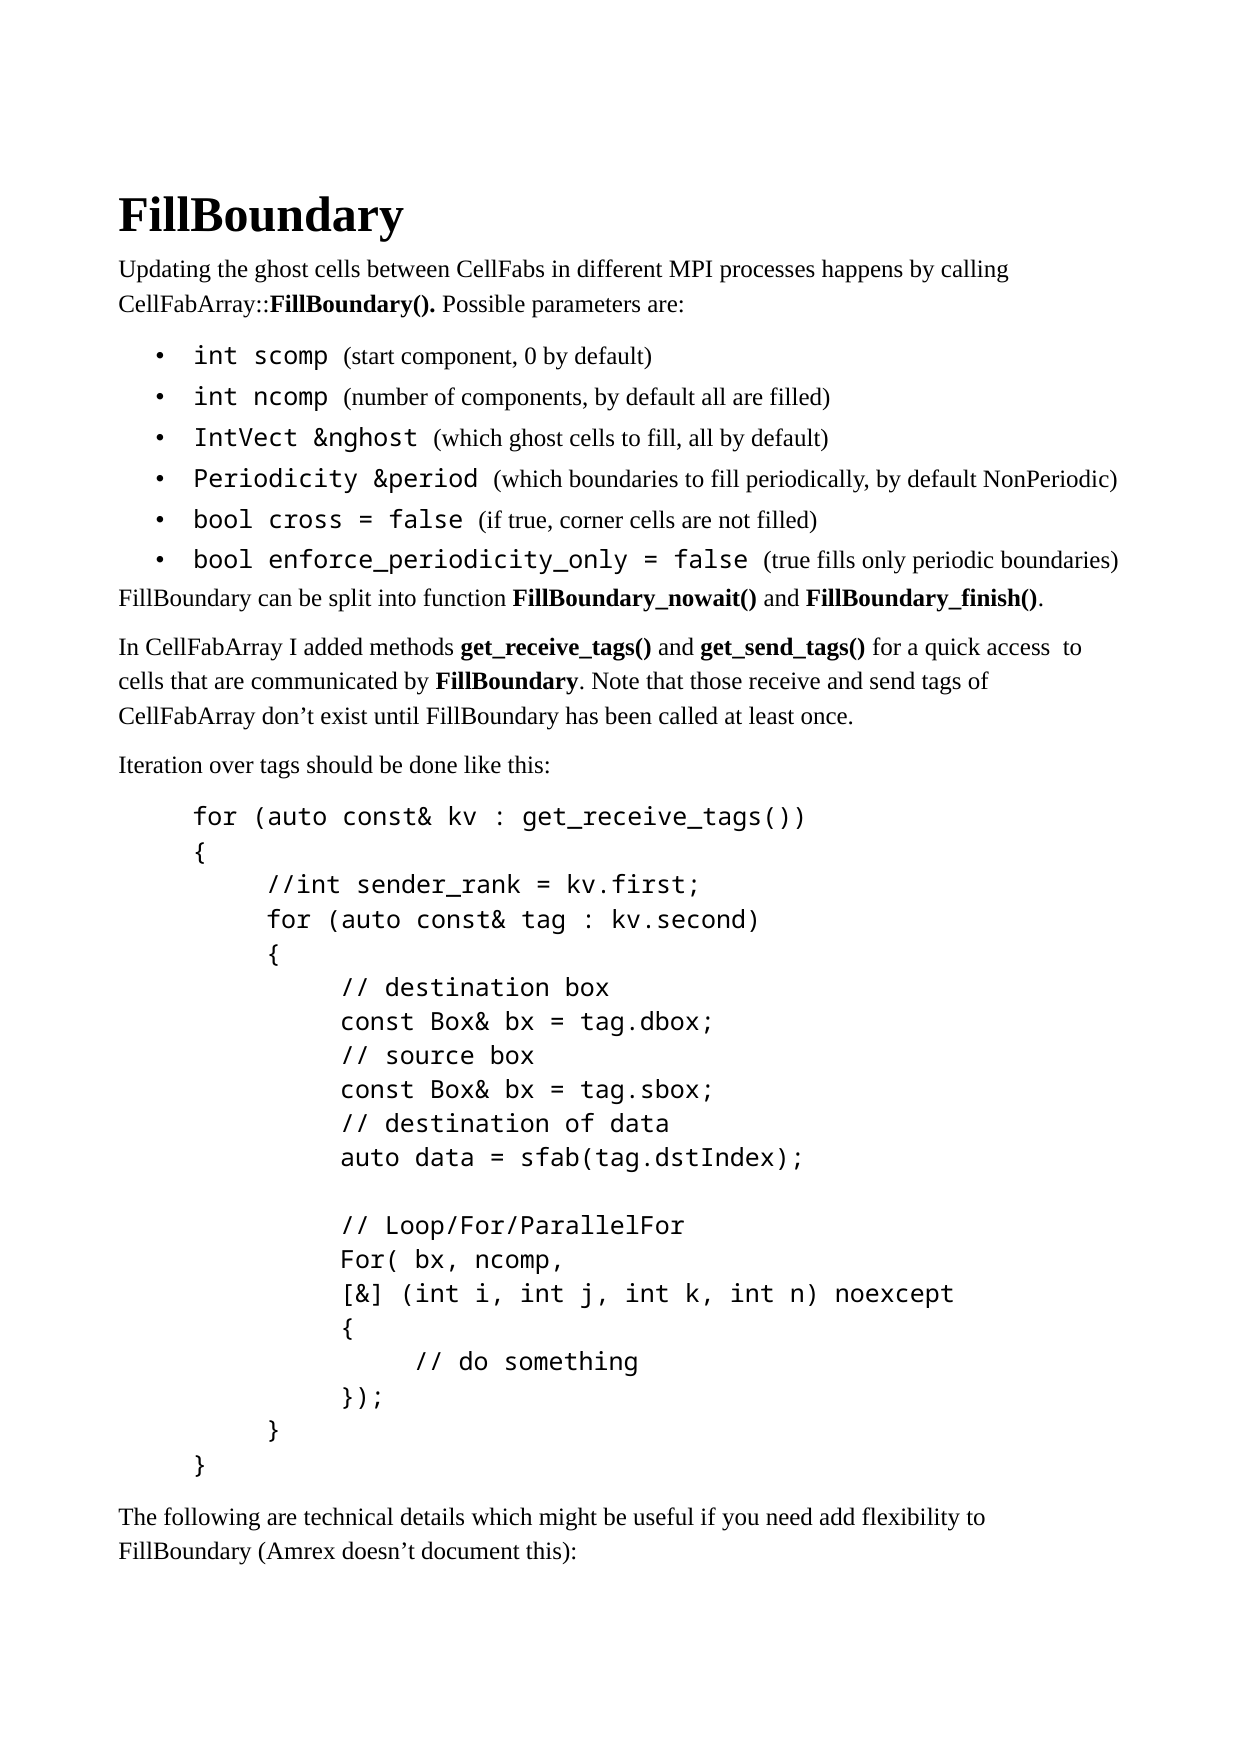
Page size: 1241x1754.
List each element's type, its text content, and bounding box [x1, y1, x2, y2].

text } [118, 1446, 1122, 1480]
text const Box& bx = tag.dbox; [118, 1003, 1122, 1037]
text FillBoundary can be split into function FillBoundary_nowait() and FillBoundary_finish(). [118, 583, 1122, 612]
subtitle FillBoundary [118, 184, 1122, 242]
text { [118, 1310, 1122, 1344]
list int ncomp (number of components, by default all are filled) [156, 379, 1122, 413]
text for (auto const& kv : get_receive_tags()) [118, 799, 1122, 833]
text }); [118, 1378, 1122, 1412]
text In CellFabArray I added methods get_receive_tags() and get_send_tags() for a quick access to cells that are communicated by FillBoundary. Note that those receive and send tags of CellFabArray don’t exist until FillBoundary has been called at least once. [118, 632, 1122, 730]
text Iteration over tags should be done like this: [118, 750, 1122, 779]
text const Box& bx = tag.sbox; [118, 1072, 1122, 1106]
text //int sender_rank = kv.first; [118, 867, 1122, 901]
list int scomp (start component, 0 by default) [156, 338, 1122, 372]
text { [118, 833, 1122, 867]
text for (auto const& tag : kv.second) [118, 901, 1122, 935]
text } [118, 1412, 1122, 1446]
list Periodicity &period (which boundaries to fill periodically, by default NonPeriodic) [156, 460, 1122, 494]
text // Loop/For/ParallelFor [118, 1208, 1122, 1242]
text For( bx, ncomp, [118, 1242, 1122, 1276]
text // do something [118, 1344, 1122, 1378]
list bool enforce_periodicity_only = false (true fills only periodic boundaries) [156, 542, 1122, 576]
text // destination box [118, 969, 1122, 1003]
text { [118, 935, 1122, 969]
text // destination of data [118, 1106, 1122, 1140]
text auto data = sfab(tag.dstIndex); [118, 1140, 1122, 1174]
list bool cross = false (if true, corner cells are not filled) [156, 501, 1122, 535]
text [&] (int i, int j, int k, int n) noexcept [118, 1276, 1122, 1310]
text The following are technical details which might be useful if you need add flexibility to FillBoundary (Amrex doesn’t document this): [118, 1502, 1122, 1565]
text // source box [118, 1037, 1122, 1072]
text Updating the ghost cells between CellFabs in different MPI processes happens by calling CellFabArray::FillBoundary(). Possible parameters are: [118, 254, 1122, 318]
list IntVect &nghost (which ghost cells to fill, all by default) [156, 419, 1122, 454]
